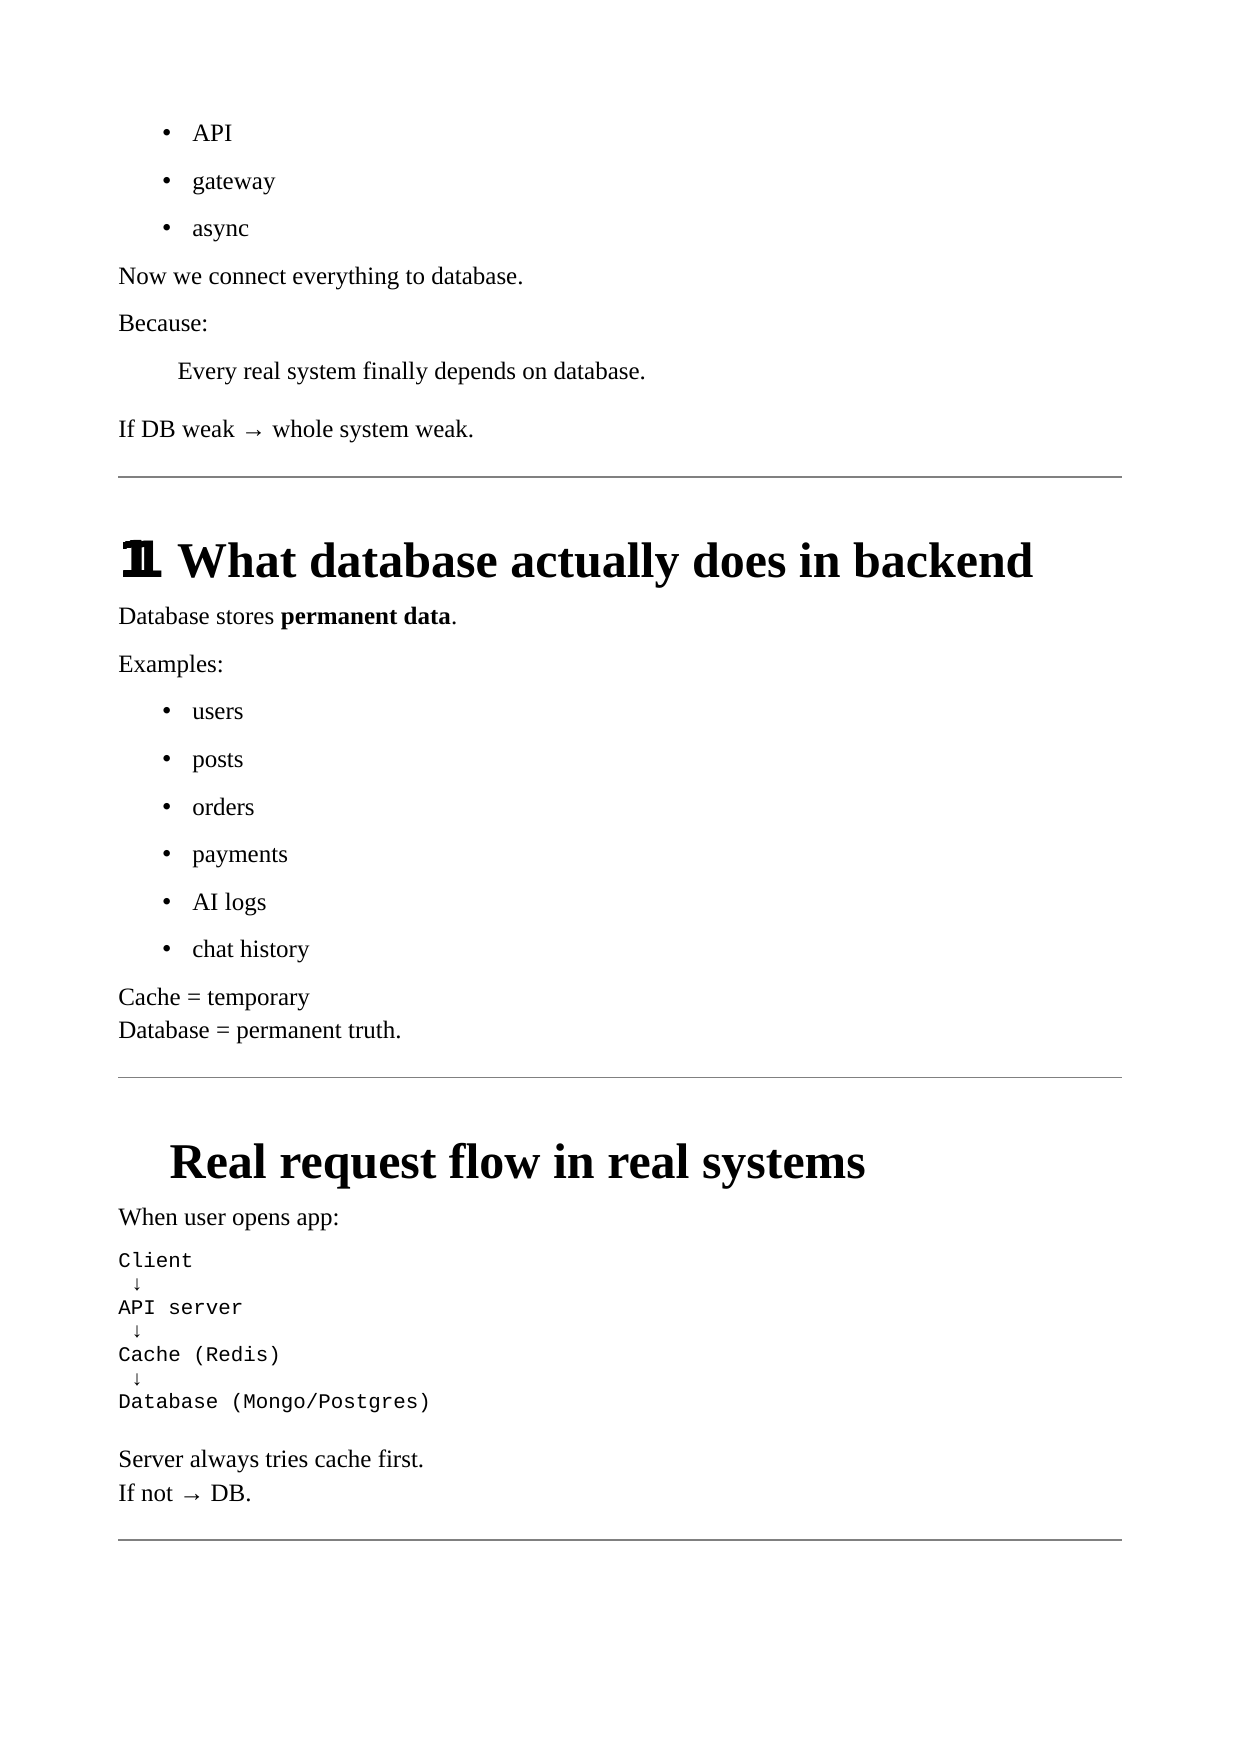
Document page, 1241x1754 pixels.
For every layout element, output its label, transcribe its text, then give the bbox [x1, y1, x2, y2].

list users [162, 696, 1122, 725]
text API server [118, 1297, 1122, 1321]
text Cache = temporary Database = permanent truth. [118, 982, 1122, 1044]
subtitle 🧠 1️⃣ What database actually does in backend [118, 531, 1122, 589]
text Now we connect everything to database. [118, 261, 1122, 290]
list orders [162, 792, 1122, 820]
text ↓ [118, 1273, 1122, 1297]
text Database (Mongo/Postgres) [118, 1391, 1122, 1415]
text Examples: [118, 649, 1122, 678]
text ↓ [118, 1368, 1122, 1391]
text Cache (Redis) [118, 1344, 1122, 1368]
text When user opens app: [118, 1202, 1122, 1231]
list chat history [162, 934, 1122, 963]
text Client [118, 1249, 1122, 1273]
text If DB weak → whole system weak. [118, 414, 1122, 443]
list posts [162, 744, 1122, 773]
list API [162, 118, 1122, 147]
text Server always tries cache first. If not → DB. [118, 1444, 1122, 1506]
list payments [162, 839, 1122, 868]
list async [162, 213, 1122, 242]
list gateway [162, 166, 1122, 194]
subtitle 🧠 Real request flow in real systems [118, 1132, 1122, 1189]
text Every real system finally depends on database. [177, 356, 1063, 385]
text Database stores permanent data. [118, 601, 1122, 630]
list AI logs [162, 887, 1122, 916]
text ↓ [118, 1321, 1122, 1344]
text Because: [118, 308, 1122, 337]
